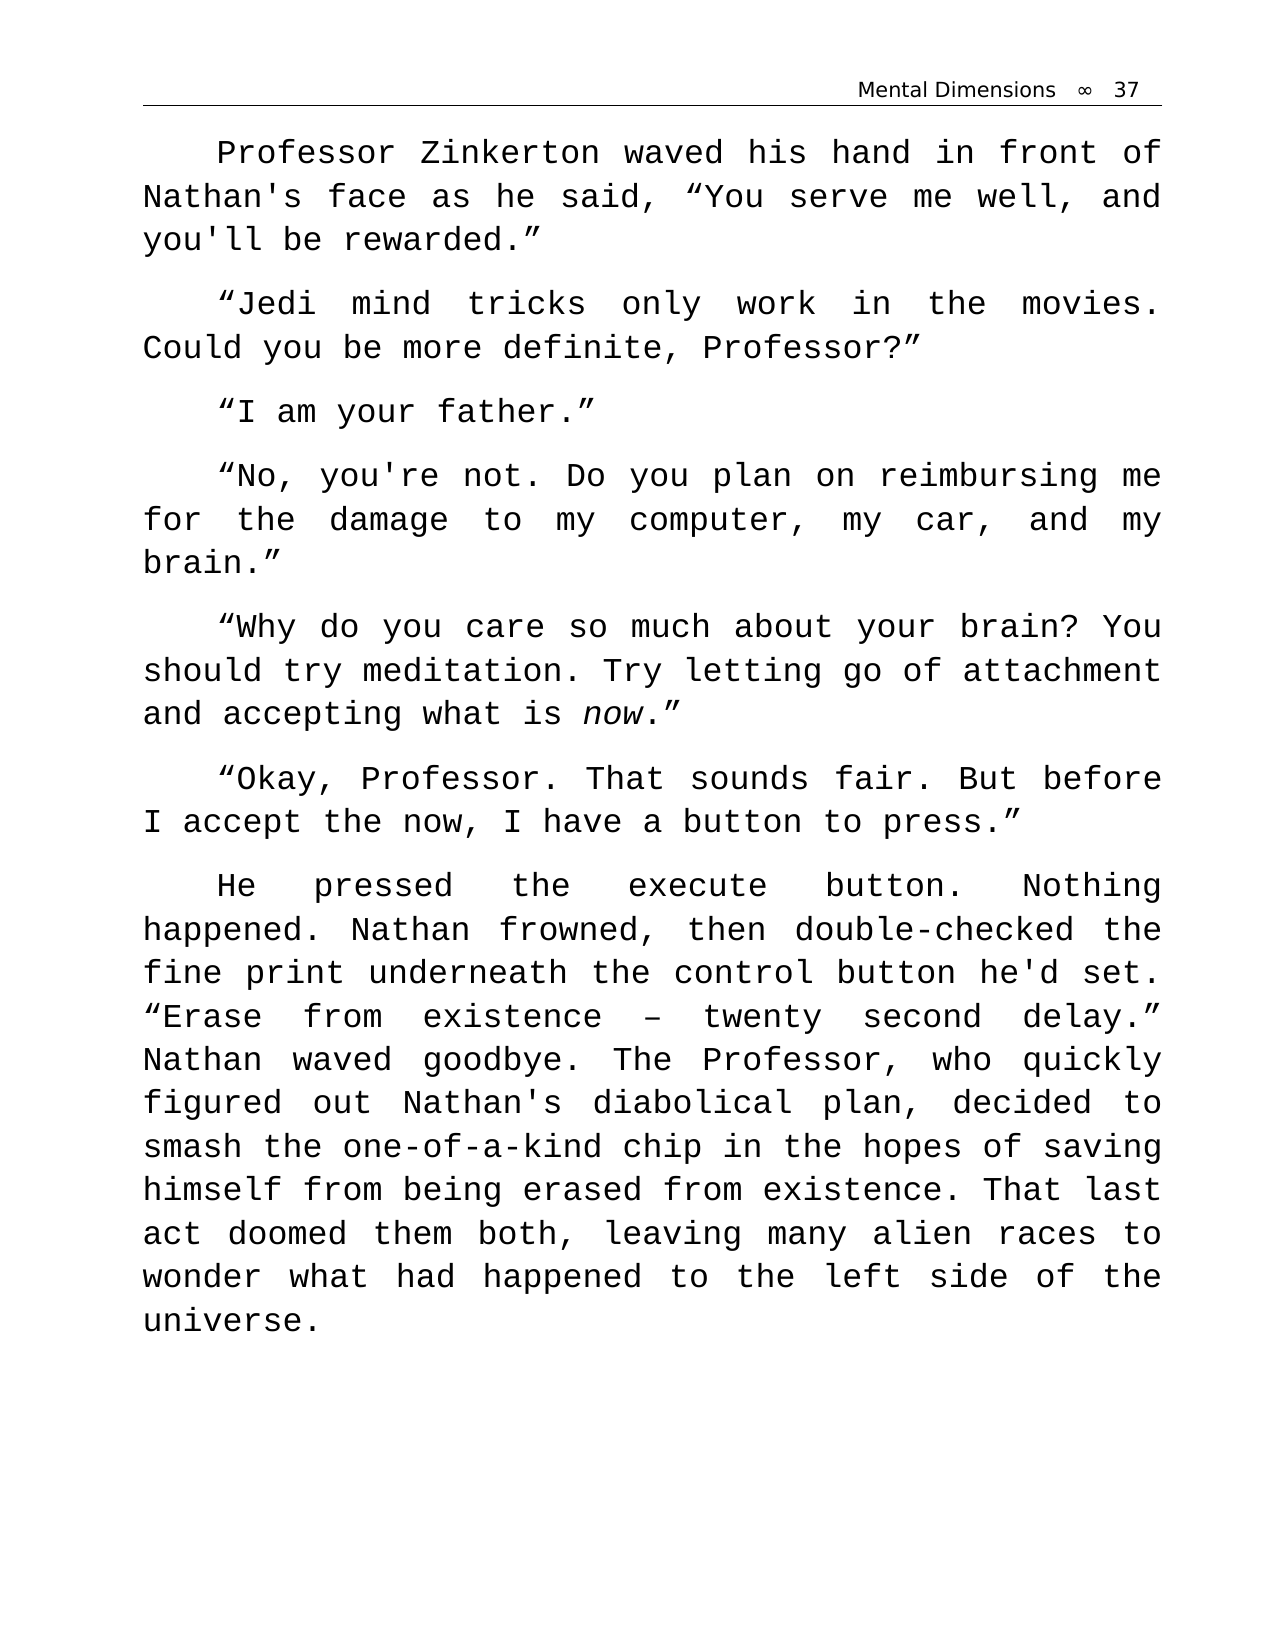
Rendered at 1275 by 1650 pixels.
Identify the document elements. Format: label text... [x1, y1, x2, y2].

text He pressed the execute button. Nothing happened. Nathan frowned, then double-checked the fine print underneath the control button he'd set. “Erase from existence – twenty second delay.” Nathan waved goodbye. The Professor, who quickly figured out Nathan's diabolical plan, decided to smash the one-of-a-kind chip in the hopes of saving himself from being erased from existence. That last act doomed them both, leaving many alien races to wonder what had happened to the left side of the universe. [142, 869, 1162, 1341]
text “I am your father.” [142, 395, 1162, 433]
text “Jedi mind tricks only work in the movies. Could you be more definite, Professor?” [142, 287, 1162, 368]
text “Why do you care so much about your brain? You should try meditation. Try letting go of attachment and accepting what is now.” [142, 610, 1162, 735]
text “Okay, Professor. That sounds fair. But before I accept the now, I have a button to press.” [142, 761, 1162, 843]
text Professor Zinkerton waved his hand in front of Nathan's face as he said, “You serve me well, and you'll be rewarded.” [142, 136, 1162, 261]
text “No, you're not. Do you plan on reimbursing me for the damage to my computer, my car, and my brain.” [142, 459, 1162, 584]
